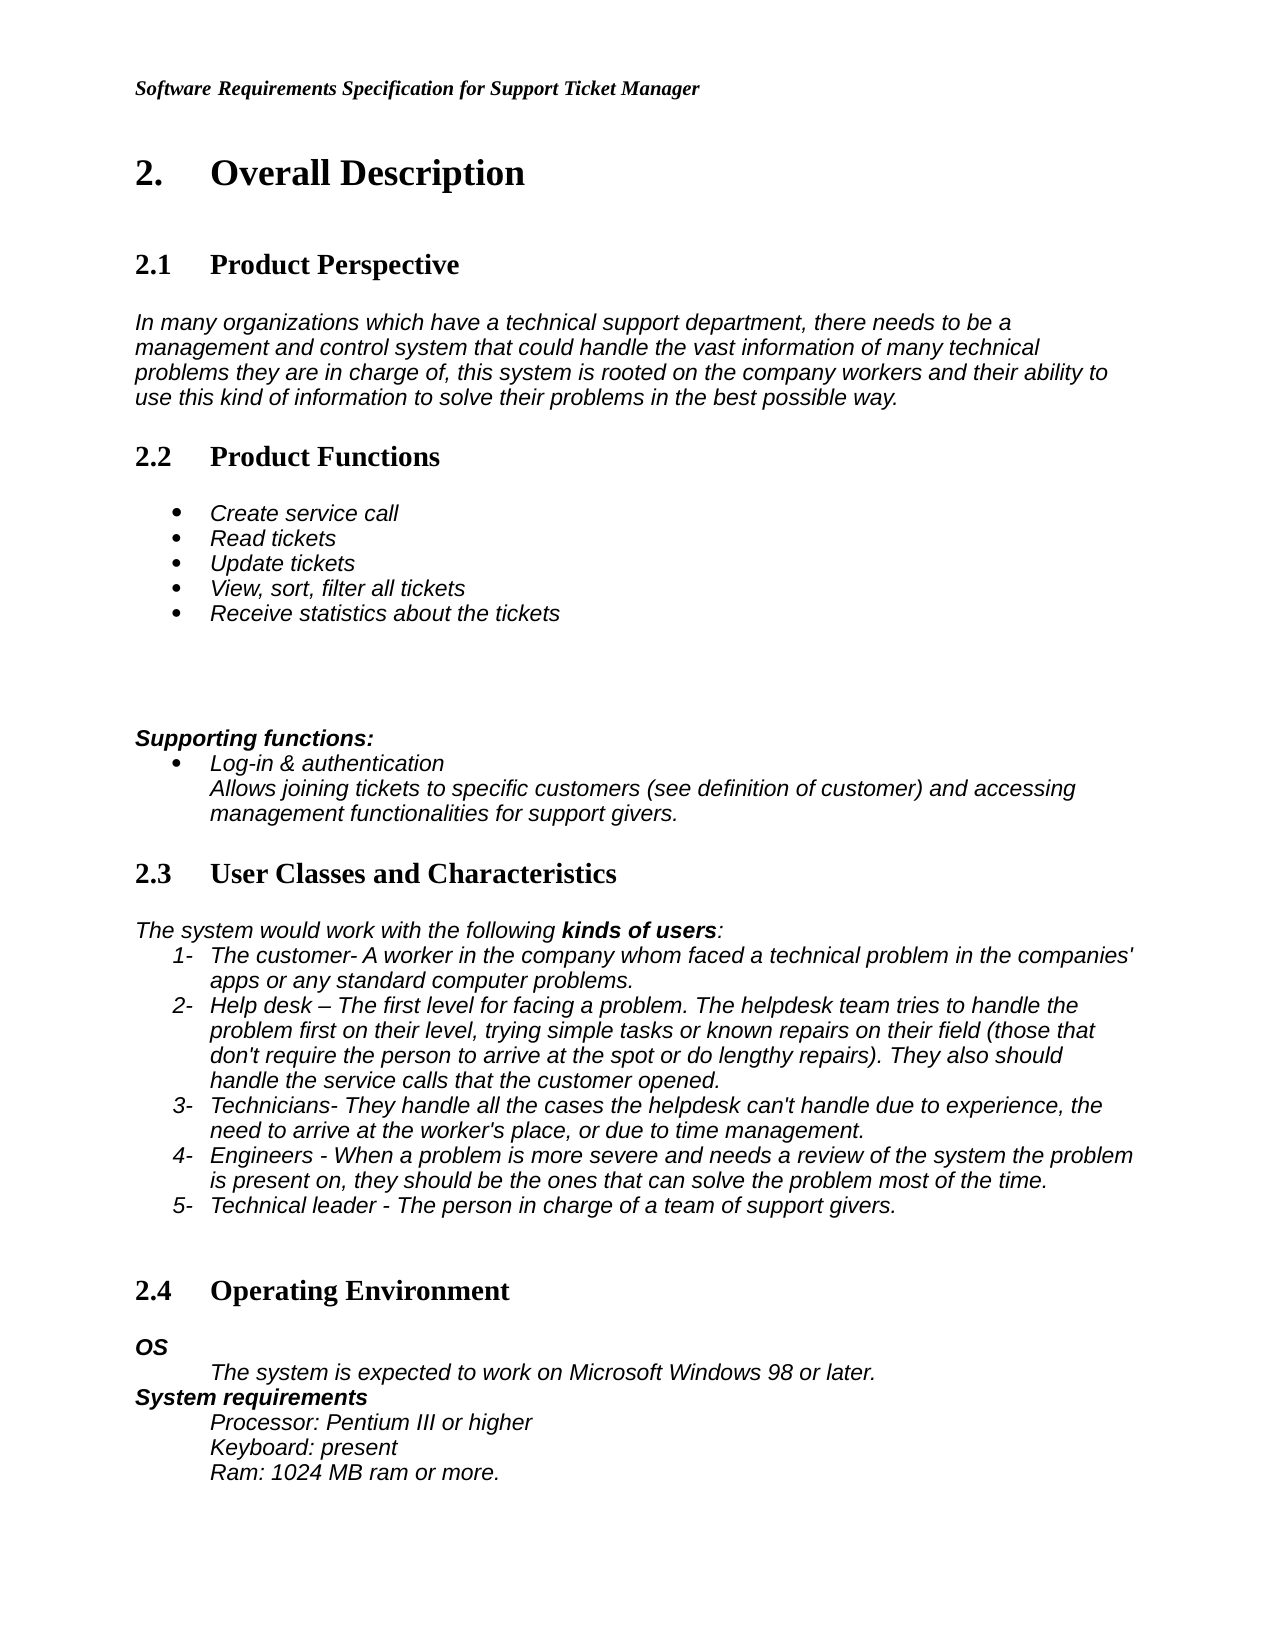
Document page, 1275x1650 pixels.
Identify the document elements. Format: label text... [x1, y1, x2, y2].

text Keyboard: present [135, 1436, 1140, 1461]
text Supporting functions: [135, 727, 1140, 752]
subtitle Product Functions [135, 439, 1140, 473]
list The customer- A worker in the company whom faced a technical problem in the companies' apps or any standard computer problems. [172, 944, 1140, 994]
text OS [135, 1336, 1140, 1361]
list View, sort, filter all tickets [172, 577, 1140, 602]
list Create service call [172, 502, 1140, 527]
list Read tickets [172, 527, 1140, 552]
list Technicians- They handle all the cases the helpdesk can't handle due to experience, the need to arrive at the worker's place, or due to time management. [172, 1094, 1140, 1144]
list Help desk – The first level for facing a problem. The helpdesk team tries to handle the problem first on their level, trying simple tasks or known repairs on their field (those that don't require the person to arrive at the spot or do lengthy repairs). They also should handle the service calls that the customer opened. [172, 994, 1140, 1094]
text The system would work with the following kinds of users: [135, 919, 1140, 944]
text The system is expected to work on Microsoft Windows 98 or later. [135, 1361, 1140, 1386]
list Receive statistics about the tickets [172, 602, 1140, 627]
text System requirements [135, 1386, 1140, 1411]
subtitle Overall Description [135, 150, 1140, 193]
subtitle User Classes and Characteristics [135, 856, 1140, 889]
list Technical leader - The person in charge of a team of support givers. [172, 1194, 1140, 1219]
subtitle Product Perspective [135, 247, 1140, 281]
text In many organizations which have a technical support department, there needs to be a management and control system that could handle the vast information of many technical problems they are in charge of, this system is rooted on the company workers and their ability to use this kind of information to solve their problems in the best possible way. [135, 310, 1140, 410]
list Update tickets [172, 552, 1140, 577]
list Engineers - When a problem is more severe and needs a review of the system the problem is present on, they should be the ones that can solve the problem most of the time. [172, 1144, 1140, 1194]
list Log-in & authentication Allows joining tickets to specific customers (see definition of customer) and accessing management functionalities for support givers. [172, 752, 1140, 827]
text Ram: 1024 MB ram or more. [135, 1461, 1140, 1486]
text Processor: Pentium III or higher [135, 1411, 1140, 1436]
subtitle Operating Environment [135, 1273, 1140, 1306]
